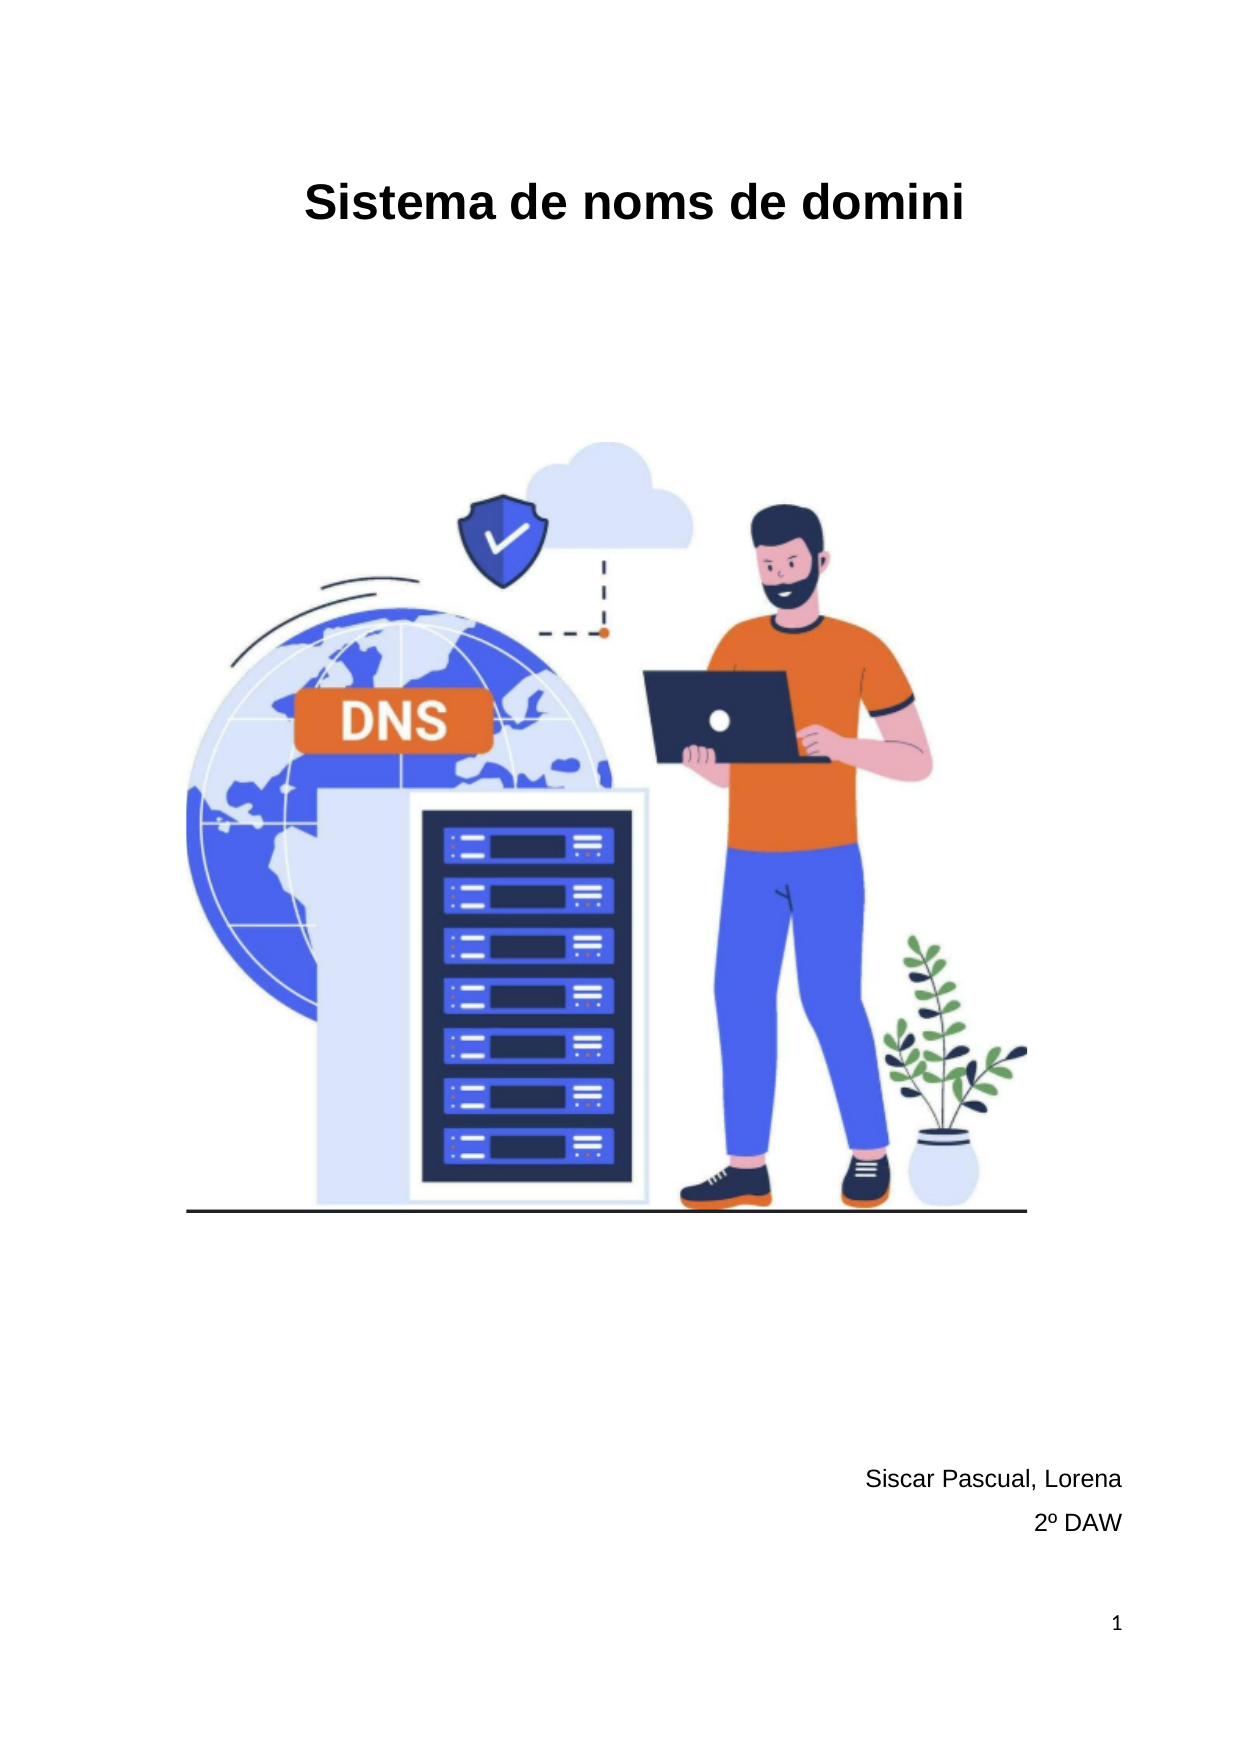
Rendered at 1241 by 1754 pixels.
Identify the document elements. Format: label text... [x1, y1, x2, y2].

picture [186, 442, 1028, 1213]
text 2º DAW [148, 1508, 1122, 1537]
text Siscar Pascual, Lorena [148, 1464, 1122, 1493]
title Sistema de noms de domini [148, 173, 1122, 230]
